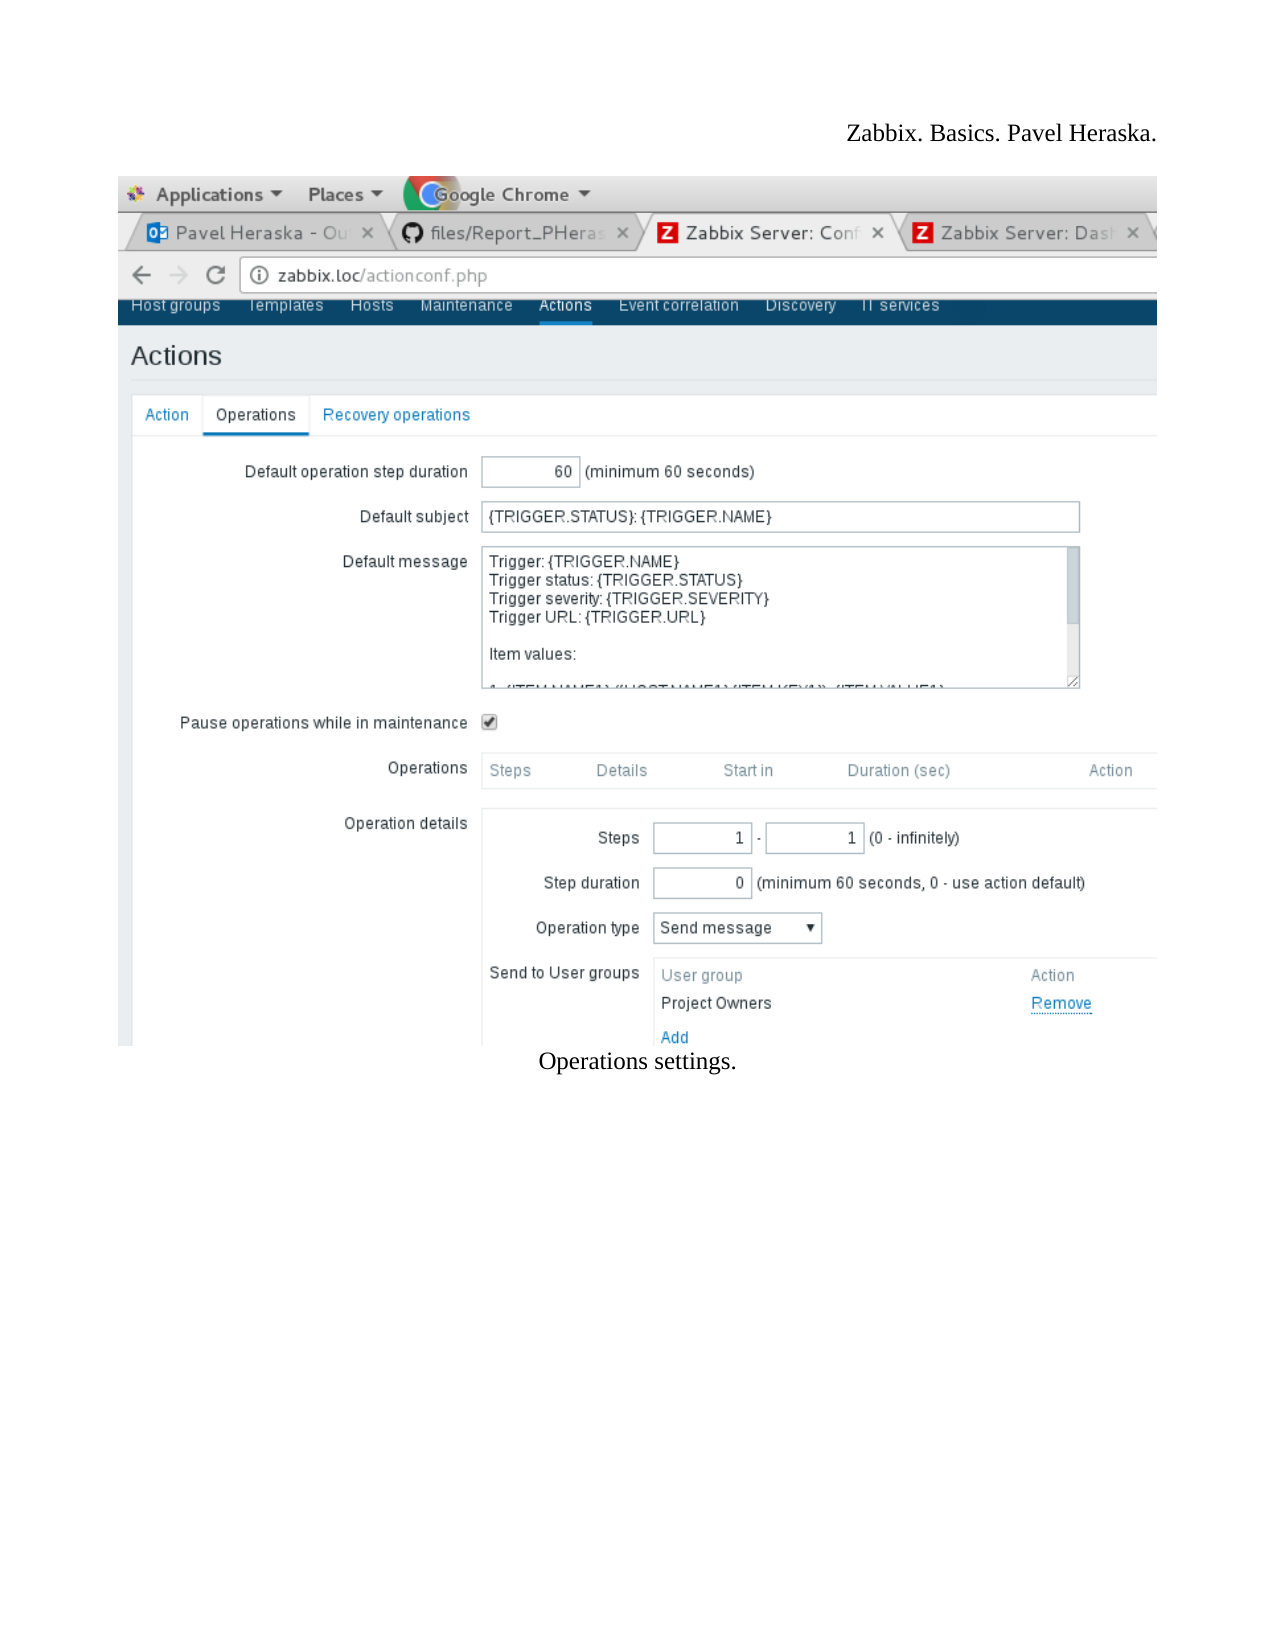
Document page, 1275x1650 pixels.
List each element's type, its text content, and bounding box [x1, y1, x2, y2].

picture [118, 176, 1157, 1046]
text Operations settings. [118, 1046, 1157, 1075]
